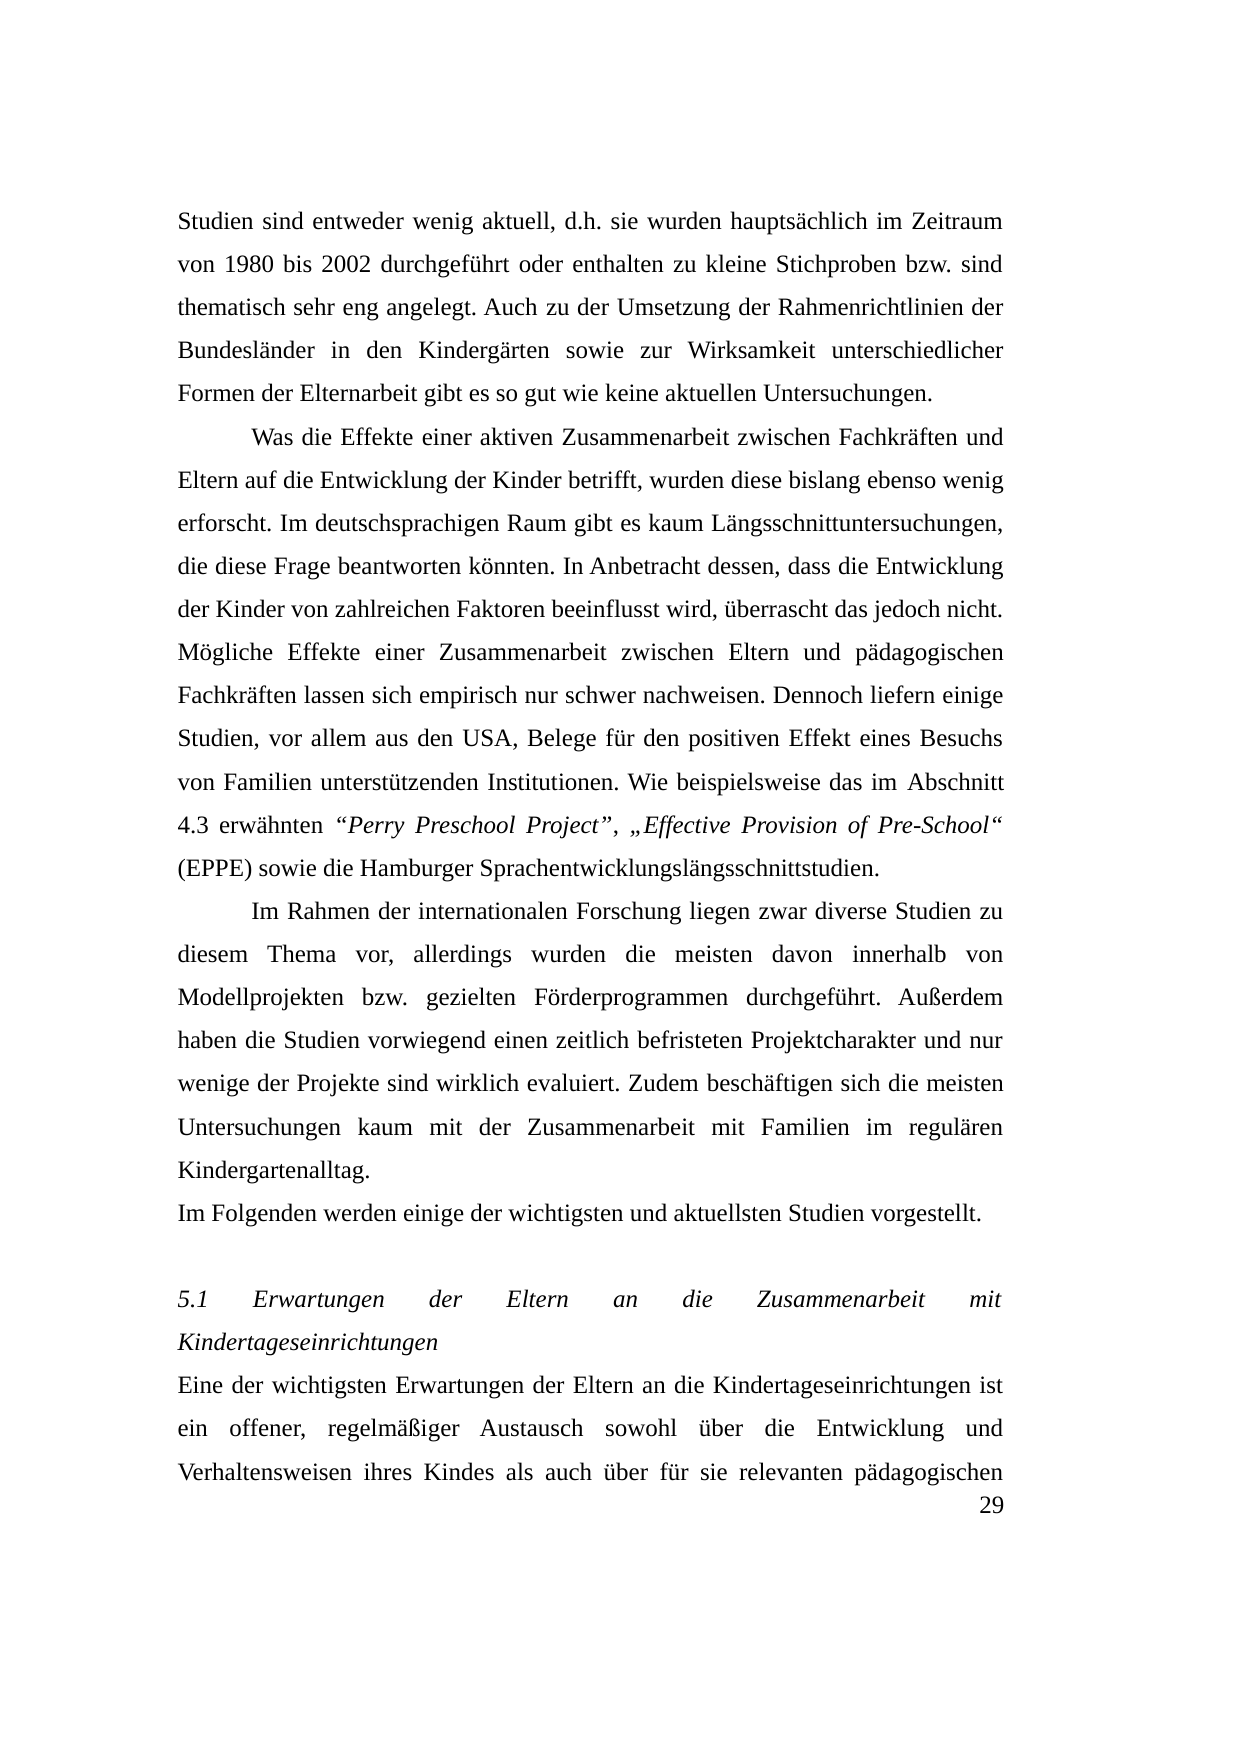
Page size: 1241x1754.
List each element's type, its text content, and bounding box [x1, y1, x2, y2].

text Was die Effekte einer aktiven Zusammenarbeit zwischen Fachkräften und Eltern auf die Entwicklung der Kinder betrifft, wurden diese bislang ebenso wenig erforscht. Im deutschsprachigen Raum gibt es kaum Längsschnittuntersuchungen, die diese Frage beantworten könnten. In Anbetracht dessen, dass die Entwicklung der Kinder von zahlreichen Faktoren beeinflusst wird, überrascht das jedoch nicht. Mögliche Effekte einer Zusammenarbeit zwischen Eltern und pädagogischen Fachkräften lassen sich empirisch nur schwer nachweisen. Dennoch liefern einige Studien, vor allem aus den USA, Belege für den positiven Effekt eines Besuchs von Familien unterstützenden Institutionen. Wie beispielsweise das im Abschnitt 4.3 erwähnten “Perry Preschool Project”, „Effective Provision of Pre-School“ (EPPE) sowie die Hamburger Sprachentwicklungslängsschnittstudien. [177, 422, 1004, 882]
text Eine der wichtigsten Erwartungen der Eltern an die Kindertageseinrichtungen ist ein offener, regelmäßiger Austausch sowohl über die Entwicklung und Verhaltensweisen ihres Kindes als auch über für sie relevanten pädagogischen [177, 1370, 1004, 1485]
text Im Folgenden werden einige der wichtigsten und aktuellsten Studien vorgestellt. [177, 1198, 1004, 1227]
text Im Rahmen der internationalen Forschung liegen zwar diverse Studien zu diesem Thema vor, allerdings wurden die meisten davon innerhalb von Modellprojekten bzw. gezielten Förderprogrammen durchgeführt. Außerdem haben die Studien vorwiegend einen zeitlich befristeten Projektcharakter und nur wenige der Projekte sind wirklich evaluiert. Zudem beschäftigen sich die meisten Untersuchungen kaum mit der Zusammenarbeit mit Familien im regulären Kindergartenalltag. [177, 896, 1004, 1183]
text 5.1 Erwartungen der Eltern an die Zusammenarbeit mit Kindertageseinrichtungen [177, 1284, 1004, 1356]
text Studien sind entweder wenig aktuell, d.h. sie wurden hauptsächlich im Zeitraum von 1980 bis 2002 durchgeführt oder enthalten zu kleine Stichproben bzw. sind thematisch sehr eng angelegt. Auch zu der Umsetzung der Rahmenrichtlinien der Bundesländer in den Kindergärten sowie zur Wirksamkeit unterschiedlicher Formen der Elternarbeit gibt es so gut wie keine aktuellen Untersuchungen. [177, 206, 1004, 407]
